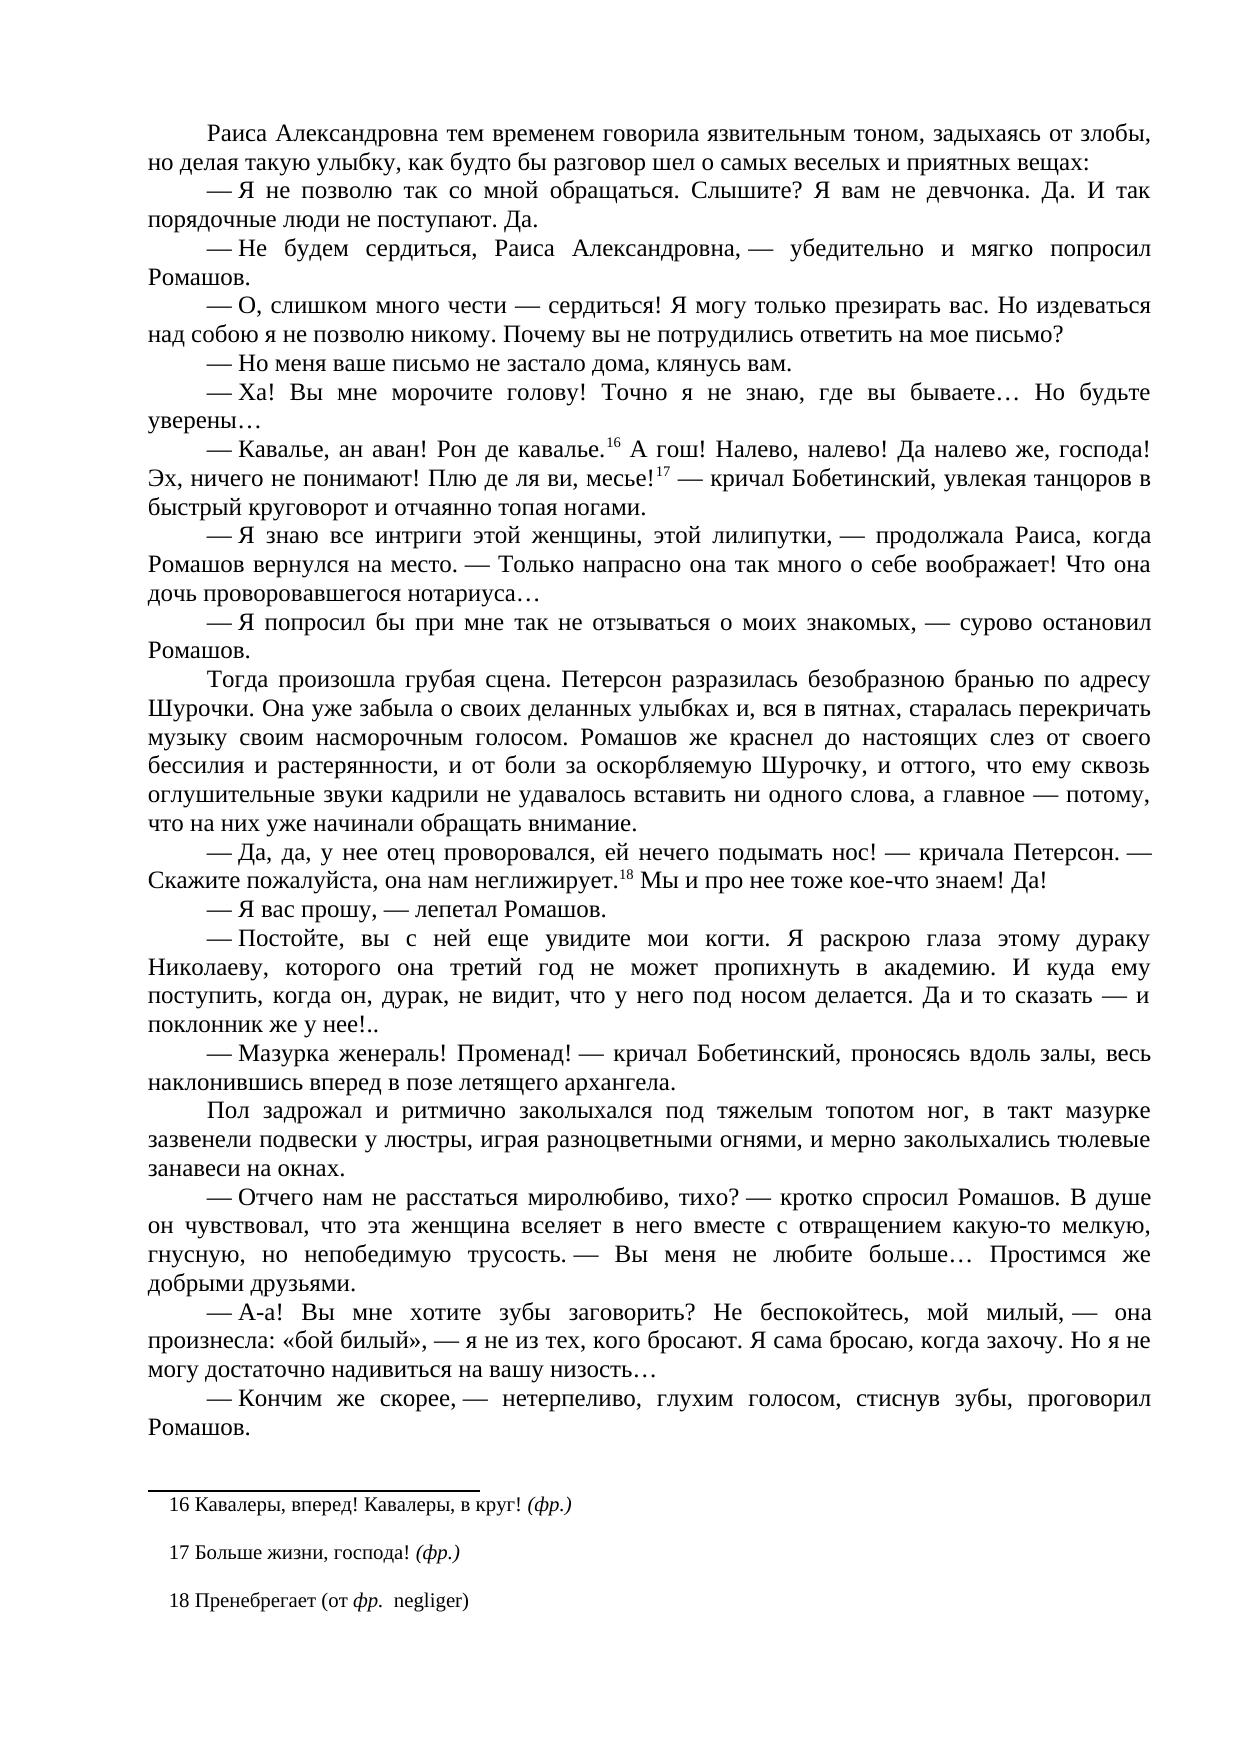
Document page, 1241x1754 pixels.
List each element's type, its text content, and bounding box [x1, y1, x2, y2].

text — Я попросил бы при мне так не отзываться о моих знакомых, — сурово остановил Ромашов. [148, 607, 1152, 664]
text — А-а! Вы мне хотите зубы заговорить? Не беспокойтесь, мой милый, — она произнесла: «бой билый», — я не из тех, кого бросают. Я сама бросаю, когда захочу. Но я не могу достаточно надивиться на вашу низость… [148, 1297, 1152, 1383]
text — Я не позволю так со мной обращаться. Слышите? Я вам не девчонка. Да. И так порядочные люди не поступают. Да. [148, 176, 1152, 233]
text Больше жизни, господа! (фр.) [148, 1539, 1152, 1564]
text Тогда произошла грубая сцена. Петерсон разразилась безобразною бранью по адресу Шурочки. Она уже забыла о своих деланных улыбках и, вся в пятнах, старалась перекричать музыку своим насморочным голосом. Ромашов же краснел до настоящих слез от своего бессилия и растерянности, и от боли за оскорбляемую Шурочку, и оттого, что ему сквозь оглушительные звуки кадрили не удавалось вставить ни одного слова, а главное — потому, что на них уже начинали обращать внимание. [148, 664, 1152, 837]
text — Но меня ваше письмо не застало дома, клянусь вам. [148, 348, 1152, 377]
text — Да, да, у нее отец проворовался, ей нечего подымать нос! — кричала Петерсон. — Скажите пожалуйста, она нам неглижирует. Мы и про нее тоже кое-что знаем! Да! [148, 837, 1152, 894]
text — Ха! Вы мне морочите голову! Точно я не знаю, где вы бываете… Но будьте уверены… [148, 377, 1152, 434]
text Раиса Александровна тем временем говорила язвительным тоном, задыхаясь от злобы, но делая такую улыбку, как будто бы разговор шел о самых веселых и приятных вещах: [148, 118, 1152, 176]
text Пренебрегает (от фр. negliger) [148, 1588, 1152, 1612]
text — Я знаю все интриги этой женщины, этой лилипутки, — продолжала Раиса, когда Ромашов вернулся на место. — Только напрасно она так много о себе воображает! Что она дочь проворовавшегося нотариуса… [148, 521, 1152, 607]
text Пол задрожал и ритмично заколыхался под тяжелым топотом ног, в такт мазурке зазвенели подвески у люстры, играя разноцветными огнями, и мерно заколыхались тюлевые занавеси на окнах. [148, 1096, 1152, 1182]
text — Кавалье, ан аван! Рон де кавалье. А гош! Налево, налево! Да налево же, господа! Эх, ничего не понимают! Плю де ля ви, месье! — кричал Бобетинский, увлекая танцоров в быстрый круговорот и отчаянно топая ногами. [148, 434, 1152, 521]
text — Я вас прошу, — лепетал Ромашов. [148, 894, 1152, 923]
text — О, слишком много чести — сердиться! Я могу только презирать вас. Но издеваться над собою я не позволю никому. Почему вы не потрудились ответить на мое письмо? [148, 291, 1152, 348]
text — Кончим же скорее, — нетерпеливо, глухим голосом, стиснув зубы, проговорил Ромашов. [148, 1383, 1152, 1441]
text — Отчего нам не расстаться миролюбиво, тихо? — кротко спросил Ромашов. В душе он чувствовал, что эта женщина вселяет в него вместе с отвращением какую-то мелкую, гнусную, но непобедимую трусость. — Вы меня не любите больше… Простимся же добрыми друзьями. [148, 1182, 1152, 1297]
text — Постойте, вы с ней еще увидите мои когти. Я раскрою глаза этому дураку Николаеву, которого она третий год не может пропихнуть в академию. И куда ему поступить, когда он, дурак, не видит, что у него под носом делается. Да и то сказать — и поклонник же у нее!.. [148, 923, 1152, 1038]
text Кавалеры, вперед! Кавалеры, в круг! (фр.) [148, 1491, 1152, 1516]
text — Не будем сердиться, Раиса Александровна, — убедительно и мягко попросил Ромашов. [148, 233, 1152, 291]
text — Мазурка женераль! Променад! — кричал Бобетинский, проносясь вдоль залы, весь наклонившись вперед в позе летящего архангела. [148, 1038, 1152, 1096]
